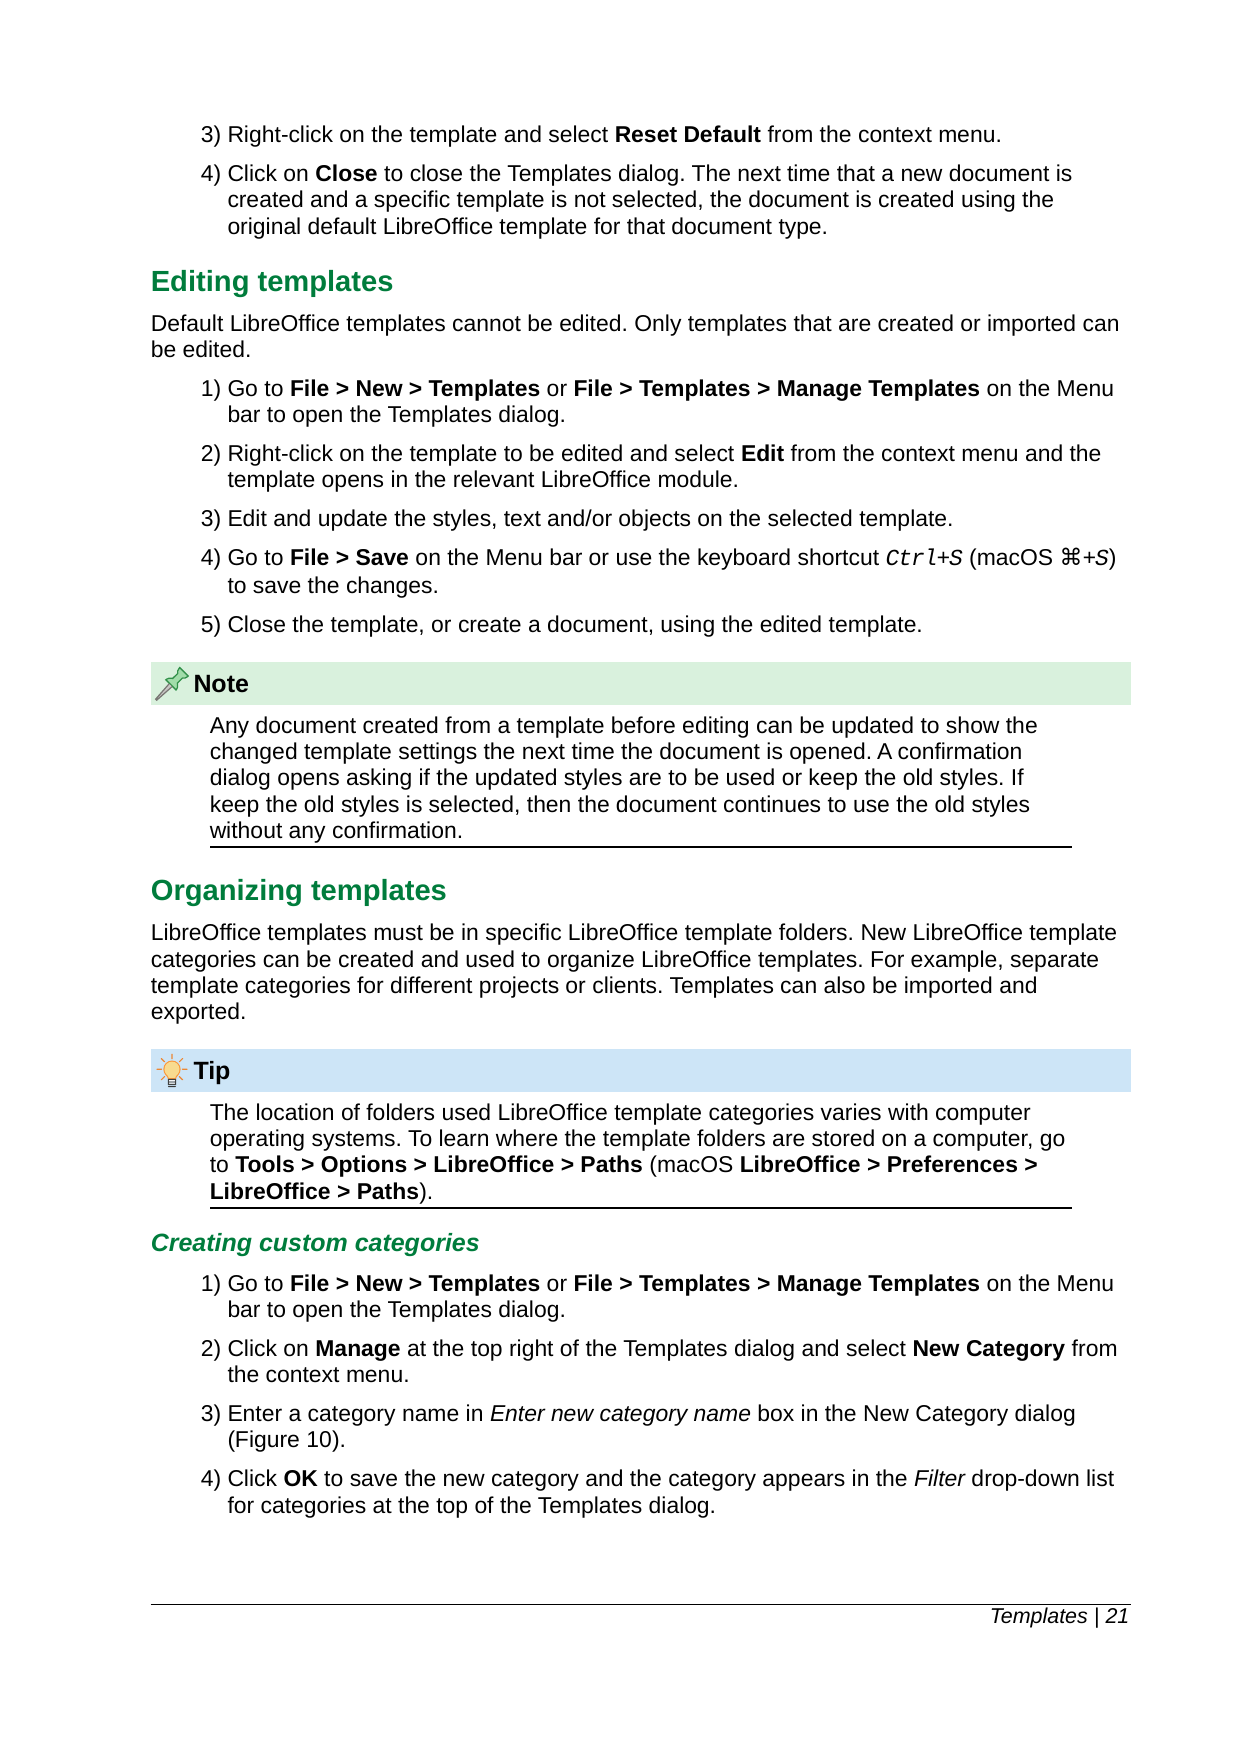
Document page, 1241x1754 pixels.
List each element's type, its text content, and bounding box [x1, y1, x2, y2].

list Click on Close to close the Templates dialog. The next time that a new document is created and a specific template is not selected, the document is created using the original default LibreOffice template for that document type. [227, 160, 1131, 239]
subtitle Note [151, 662, 1131, 705]
list Go to File > New > Templates or File > Templates > Manage Templates on the Menu bar to open the Templates dialog. [227, 375, 1131, 428]
text LibreOffice templates must be in specific LibreOffice template folders. New LibreOffice template categories can be created and used to organize LibreOffice templates. For example, separate template categories for different projects or clients. Templates can also be imported and exported. [151, 919, 1131, 1024]
text The location of folders used LibreOffice template categories varies with computer operating systems. To learn where the template folders are stored on a computer, go to Tools > Options > LibreOffice > Paths (macOS LibreOffice > Preferences > LibreOffice > Paths). [209, 1098, 1072, 1209]
list Right-click on the template and select Reset Default from the context menu. [227, 121, 1131, 147]
subtitle Organizing templates [151, 873, 1131, 907]
list Edit and update the styles, text and/or objects on the selected template. [227, 505, 1131, 532]
list Click on Manage at the top right of the Templates dialog and select New Category from the context menu. [227, 1335, 1131, 1387]
list Close the template, or create a document, using the edited template. [227, 611, 1131, 638]
list Enter a category name in Enter new category name box in the New Category dialog (Figure 10). [227, 1400, 1131, 1453]
list Go to File > Save on the Menu bar or use the keyboard shortcut Ctrl+S (macOS ⌘+S) to save the changes. [227, 544, 1131, 599]
subtitle Creating custom categories [151, 1228, 1131, 1257]
subtitle Tip [151, 1049, 1131, 1092]
list Click OK to save the new category and the category appears in the Filter drop-down list for categories at the top of the Templates dialog. [227, 1465, 1131, 1518]
subtitle Editing templates [151, 264, 1131, 297]
text Any document created from a template before editing can be updated to show the changed template settings the next time the document is opened. A confirmation dialog opens asking if the updated styles are to be used or keep the old styles. If keep the old styles is selected, then the document continues to use the old styles without any confirmation. [209, 712, 1072, 848]
list Right-click on the template to be edited and select Edit from the context menu and the template opens in the relevant LibreOffice module. [227, 440, 1131, 493]
list Default LibreOffice templates cannot be edited. Only templates that are created or imported can be edited. [151, 310, 1131, 362]
list Go to File > New > Templates or File > Templates > Manage Templates on the Menu bar to open the Templates dialog. [227, 1269, 1131, 1322]
